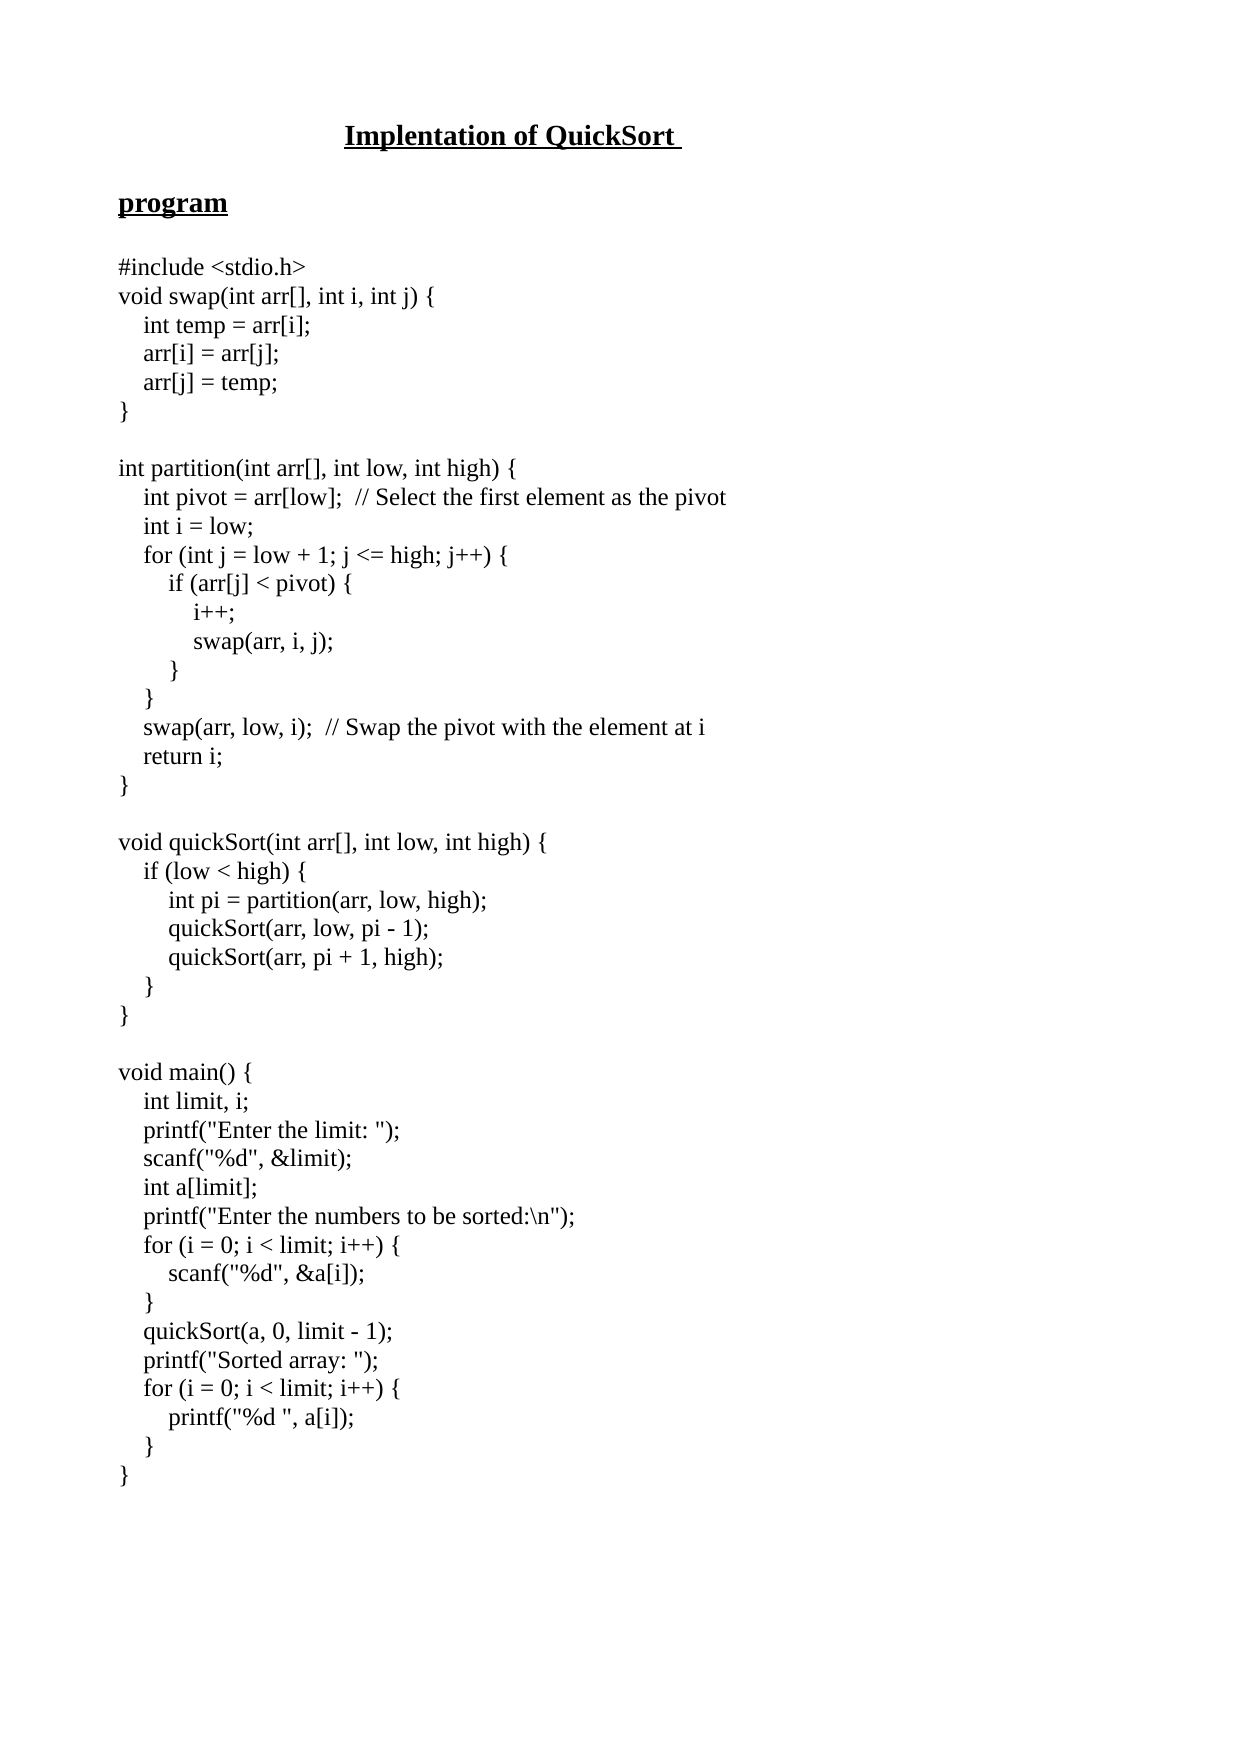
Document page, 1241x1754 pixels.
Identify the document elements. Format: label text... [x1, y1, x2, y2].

text i++; [118, 597, 1122, 626]
text } [118, 1000, 1122, 1028]
text } [118, 1287, 1122, 1316]
text int pivot = arr[low]; // Select the first element as the pivot [118, 482, 1122, 511]
text return i; [118, 741, 1122, 770]
text int a[limit]; [118, 1172, 1122, 1201]
text arr[i] = arr[j]; [118, 338, 1122, 367]
text void swap(int arr[], int i, int j) { [118, 281, 1122, 310]
text printf("%d ", a[i]); [118, 1402, 1122, 1431]
text quickSort(a, 0, limit - 1); [118, 1316, 1122, 1345]
text #include <stdio.h> [118, 252, 1122, 281]
text program [118, 185, 1122, 219]
text for (int j = low + 1; j <= high; j++) { [118, 540, 1122, 568]
text void quickSort(int arr[], int low, int high) { [118, 827, 1122, 856]
text printf("Enter the limit: "); [118, 1115, 1122, 1143]
text } [118, 1460, 1122, 1488]
text int pi = partition(arr, low, high); [118, 885, 1122, 913]
text quickSort(arr, low, pi - 1); [118, 913, 1122, 942]
text for (i = 0; i < limit; i++) { [118, 1230, 1122, 1258]
text printf("Sorted array: "); [118, 1345, 1122, 1373]
text int i = low; [118, 511, 1122, 540]
text quickSort(arr, pi + 1, high); [118, 942, 1122, 971]
text int partition(int arr[], int low, int high) { [118, 453, 1122, 482]
text int temp = arr[i]; [118, 310, 1122, 338]
text void main() { [118, 1057, 1122, 1086]
text printf("Enter the numbers to be sorted:\n"); [118, 1201, 1122, 1230]
text } [118, 1431, 1122, 1460]
text } [118, 770, 1122, 798]
text } [118, 396, 1122, 425]
text } [118, 683, 1122, 712]
text scanf("%d", &a[i]); [118, 1258, 1122, 1287]
text } [118, 655, 1122, 683]
text arr[j] = temp; [118, 367, 1122, 396]
text scanf("%d", &limit); [118, 1143, 1122, 1172]
text } [118, 971, 1122, 1000]
text swap(arr, low, i); // Swap the pivot with the element at i [118, 712, 1122, 741]
text swap(arr, i, j); [118, 626, 1122, 655]
text if (low < high) { [118, 856, 1122, 885]
text for (i = 0; i < limit; i++) { [118, 1373, 1122, 1402]
text Implentation of QuickSort [118, 118, 1122, 152]
text if (arr[j] < pivot) { [118, 568, 1122, 597]
text int limit, i; [118, 1086, 1122, 1115]
